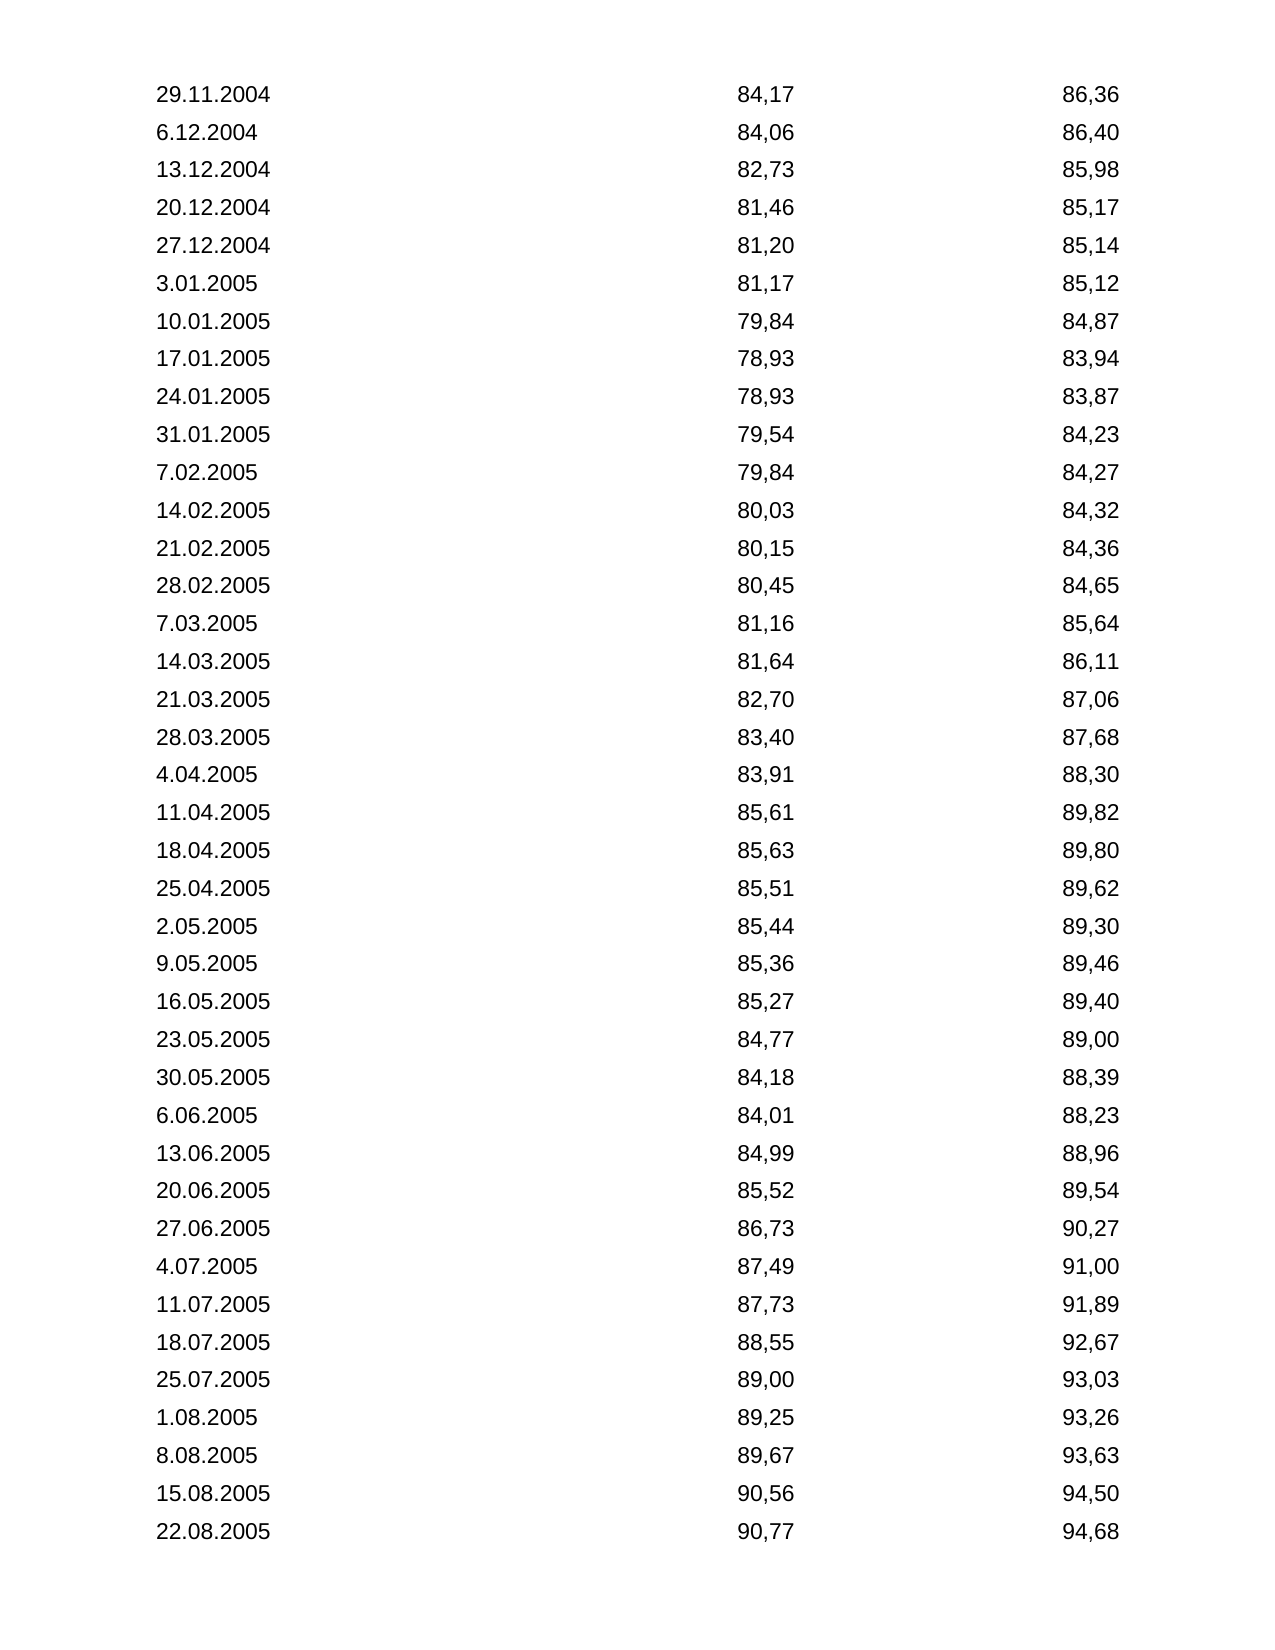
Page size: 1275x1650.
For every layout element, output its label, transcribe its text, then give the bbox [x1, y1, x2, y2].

table_cell 13.12.2004 [150, 151, 475, 188]
table_cell 86,40 [800, 113, 1125, 151]
table_cell 84,77 [475, 1020, 800, 1058]
table_cell 91,00 [800, 1247, 1125, 1285]
table_cell 85,17 [800, 189, 1125, 226]
table_cell 85,98 [800, 151, 1125, 188]
table_cell 88,23 [800, 1096, 1125, 1134]
table_cell 90,77 [475, 1512, 800, 1550]
table_cell 90,27 [800, 1209, 1125, 1247]
table_cell 87,68 [800, 718, 1125, 756]
table_cell 23.05.2005 [150, 1020, 475, 1058]
table_cell 88,39 [800, 1058, 1125, 1096]
table_cell 4.04.2005 [150, 756, 475, 793]
table_cell 83,87 [800, 378, 1125, 415]
table_cell 11.04.2005 [150, 794, 475, 831]
table_cell 81,20 [475, 226, 800, 264]
table_cell 93,03 [800, 1361, 1125, 1398]
table_cell 84,32 [800, 491, 1125, 529]
table_cell 78,93 [475, 378, 800, 415]
table_cell 89,00 [800, 1020, 1125, 1058]
table_cell 11.07.2005 [150, 1285, 475, 1323]
table_cell 29.11.2004 [150, 75, 475, 113]
table_cell 7.03.2005 [150, 604, 475, 642]
table_cell 14.03.2005 [150, 642, 475, 680]
table_cell 24.01.2005 [150, 378, 475, 415]
table_cell 81,46 [475, 189, 800, 226]
table_cell 7.02.2005 [150, 453, 475, 491]
table_cell 84,06 [475, 113, 800, 151]
table_cell 83,40 [475, 718, 800, 756]
table_cell 91,89 [800, 1285, 1125, 1323]
table_cell 93,63 [800, 1436, 1125, 1474]
table_cell 82,73 [475, 151, 800, 188]
table_cell 22.08.2005 [150, 1512, 475, 1550]
table_cell 89,82 [800, 794, 1125, 831]
table_cell 86,36 [800, 75, 1125, 113]
table_cell 89,80 [800, 831, 1125, 869]
table_cell 18.07.2005 [150, 1323, 475, 1361]
table_cell 81,64 [475, 642, 800, 680]
table_cell 85,12 [800, 264, 1125, 302]
table_cell 88,96 [800, 1134, 1125, 1172]
table_cell 80,03 [475, 491, 800, 529]
table_cell 21.03.2005 [150, 680, 475, 718]
table_cell 84,17 [475, 75, 800, 113]
table_cell 13.06.2005 [150, 1134, 475, 1172]
table_cell 79,54 [475, 415, 800, 453]
table_cell 21.02.2005 [150, 529, 475, 567]
table_cell 28.03.2005 [150, 718, 475, 756]
table_cell 80,45 [475, 567, 800, 604]
table_cell 88,30 [800, 756, 1125, 793]
table_cell 85,52 [475, 1172, 800, 1209]
table_cell 1.08.2005 [150, 1399, 475, 1436]
table_cell 84,99 [475, 1134, 800, 1172]
table_cell 9.05.2005 [150, 945, 475, 982]
table_cell 25.07.2005 [150, 1361, 475, 1398]
table_cell 20.12.2004 [150, 189, 475, 226]
table_cell 87,06 [800, 680, 1125, 718]
table_cell 85,64 [800, 604, 1125, 642]
table_cell 15.08.2005 [150, 1474, 475, 1512]
table_cell 14.02.2005 [150, 491, 475, 529]
table_cell 25.04.2005 [150, 869, 475, 907]
table_cell 6.06.2005 [150, 1096, 475, 1134]
table_cell 78,93 [475, 340, 800, 377]
table_cell 20.06.2005 [150, 1172, 475, 1209]
table_cell 89,30 [800, 907, 1125, 945]
table_cell 83,94 [800, 340, 1125, 377]
table_cell 85,51 [475, 869, 800, 907]
table_cell 10.01.2005 [150, 302, 475, 340]
table_cell 89,25 [475, 1399, 800, 1436]
table_cell 79,84 [475, 453, 800, 491]
table_cell 3.01.2005 [150, 264, 475, 302]
table_cell 88,55 [475, 1323, 800, 1361]
table_cell 84,36 [800, 529, 1125, 567]
table_cell 2.05.2005 [150, 907, 475, 945]
table_cell 85,14 [800, 226, 1125, 264]
table_cell 89,00 [475, 1361, 800, 1398]
table_cell 92,67 [800, 1323, 1125, 1361]
table_cell 84,01 [475, 1096, 800, 1134]
table_cell 84,87 [800, 302, 1125, 340]
table_cell 28.02.2005 [150, 567, 475, 604]
table_cell 85,44 [475, 907, 800, 945]
table_cell 87,49 [475, 1247, 800, 1285]
table_cell 90,56 [475, 1474, 800, 1512]
table_cell 18.04.2005 [150, 831, 475, 869]
table_cell 81,17 [475, 264, 800, 302]
table_cell 94,68 [800, 1512, 1125, 1550]
table_cell 89,40 [800, 983, 1125, 1020]
table_cell 94,50 [800, 1474, 1125, 1512]
table_cell 84,65 [800, 567, 1125, 604]
table_cell 89,54 [800, 1172, 1125, 1209]
table_cell 81,16 [475, 604, 800, 642]
table_cell 85,36 [475, 945, 800, 982]
table_cell 30.05.2005 [150, 1058, 475, 1096]
table_cell 27.06.2005 [150, 1209, 475, 1247]
table_cell 89,46 [800, 945, 1125, 982]
table_cell 87,73 [475, 1285, 800, 1323]
table_cell 8.08.2005 [150, 1436, 475, 1474]
table_cell 85,63 [475, 831, 800, 869]
table_cell 89,62 [800, 869, 1125, 907]
table_cell 93,26 [800, 1399, 1125, 1436]
table_cell 79,84 [475, 302, 800, 340]
table_cell 16.05.2005 [150, 983, 475, 1020]
table_cell 82,70 [475, 680, 800, 718]
table_cell 86,11 [800, 642, 1125, 680]
table_cell 84,18 [475, 1058, 800, 1096]
table_cell 86,73 [475, 1209, 800, 1247]
table_cell 17.01.2005 [150, 340, 475, 377]
table_cell 80,15 [475, 529, 800, 567]
table_cell 85,27 [475, 983, 800, 1020]
table_cell 85,61 [475, 794, 800, 831]
table_cell 31.01.2005 [150, 415, 475, 453]
table_cell 4.07.2005 [150, 1247, 475, 1285]
table_cell 84,23 [800, 415, 1125, 453]
table_cell 83,91 [475, 756, 800, 793]
table_cell 89,67 [475, 1436, 800, 1474]
table_cell 84,27 [800, 453, 1125, 491]
table_cell 27.12.2004 [150, 226, 475, 264]
table_cell 6.12.2004 [150, 113, 475, 151]
